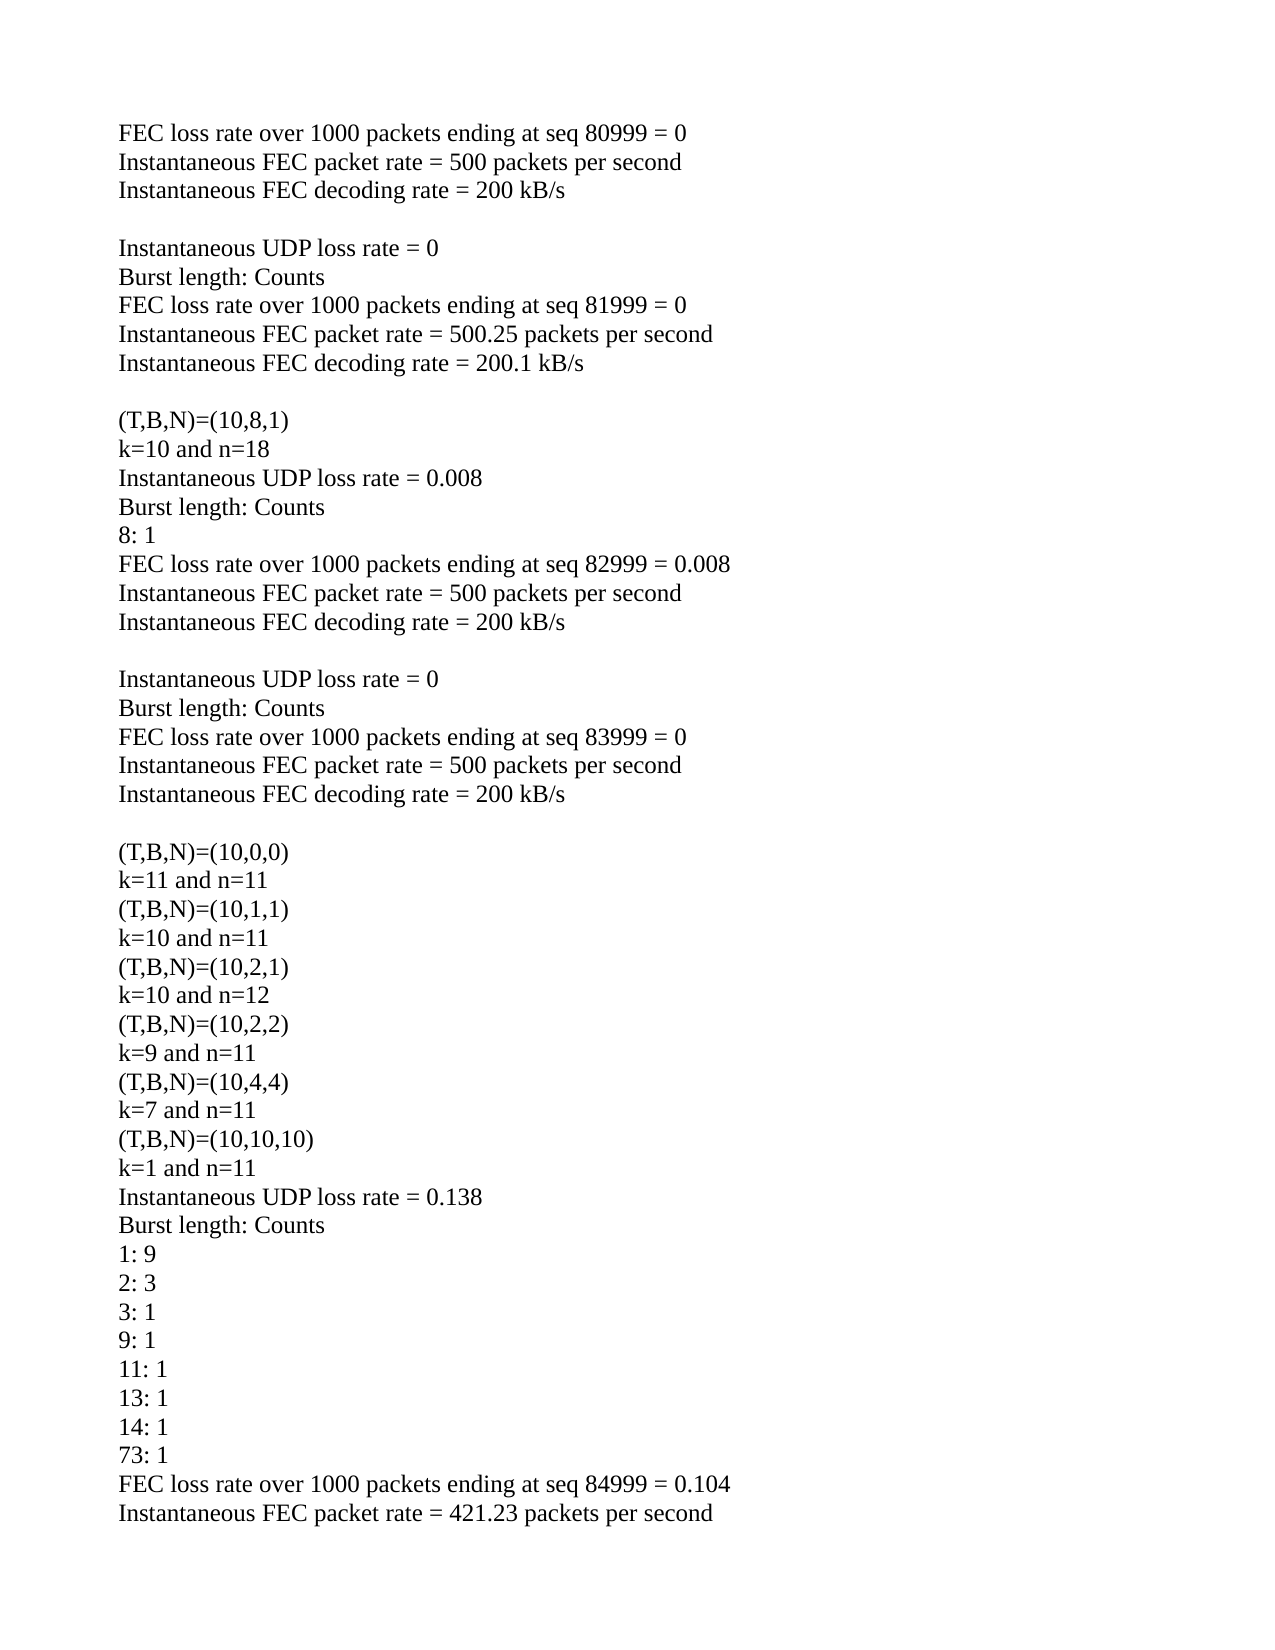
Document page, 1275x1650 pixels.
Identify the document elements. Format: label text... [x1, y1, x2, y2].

text FEC loss rate over 1000 packets ending at seq 83999 = 0 [118, 722, 1157, 751]
text (T,B,N)=(10,0,0) [118, 837, 1157, 866]
text Instantaneous UDP loss rate = 0 [118, 233, 1157, 262]
text FEC loss rate over 1000 packets ending at seq 81999 = 0 [118, 291, 1157, 319]
text Instantaneous FEC decoding rate = 200 kB/s [118, 176, 1157, 204]
text Instantaneous FEC packet rate = 500 packets per second [118, 578, 1157, 607]
text (T,B,N)=(10,2,1) [118, 952, 1157, 981]
text Instantaneous FEC decoding rate = 200 kB/s [118, 779, 1157, 808]
text 8: 1 [118, 521, 1157, 549]
text (T,B,N)=(10,1,1) [118, 894, 1157, 923]
text Instantaneous UDP loss rate = 0 [118, 664, 1157, 693]
text k=10 and n=11 [118, 923, 1157, 952]
text 9: 1 [118, 1326, 1157, 1354]
text (T,B,N)=(10,4,4) [118, 1067, 1157, 1096]
text 11: 1 [118, 1354, 1157, 1383]
text k=9 and n=11 [118, 1038, 1157, 1067]
text k=7 and n=11 [118, 1096, 1157, 1124]
text k=10 and n=18 [118, 434, 1157, 463]
text Instantaneous UDP loss rate = 0.008 [118, 463, 1157, 492]
text Burst length: Counts [118, 693, 1157, 722]
text 13: 1 [118, 1383, 1157, 1412]
text FEC loss rate over 1000 packets ending at seq 82999 = 0.008 [118, 549, 1157, 578]
text k=11 and n=11 [118, 866, 1157, 894]
text Burst length: Counts [118, 492, 1157, 521]
text 2: 3 [118, 1268, 1157, 1297]
text 3: 1 [118, 1297, 1157, 1326]
text Instantaneous FEC packet rate = 500 packets per second [118, 147, 1157, 176]
text 14: 1 [118, 1412, 1157, 1441]
text k=10 and n=12 [118, 981, 1157, 1009]
text Instantaneous FEC packet rate = 500 packets per second [118, 751, 1157, 779]
text FEC loss rate over 1000 packets ending at seq 84999 = 0.104 [118, 1469, 1157, 1498]
text Instantaneous FEC packet rate = 421.23 packets per second [118, 1498, 1157, 1527]
text Instantaneous UDP loss rate = 0.138 [118, 1182, 1157, 1211]
text Instantaneous FEC decoding rate = 200 kB/s [118, 607, 1157, 636]
text FEC loss rate over 1000 packets ending at seq 80999 = 0 [118, 118, 1157, 147]
text (T,B,N)=(10,8,1) [118, 406, 1157, 434]
text 1: 9 [118, 1239, 1157, 1268]
text (T,B,N)=(10,10,10) [118, 1124, 1157, 1153]
text Instantaneous FEC packet rate = 500.25 packets per second [118, 319, 1157, 348]
text Burst length: Counts [118, 1211, 1157, 1239]
text Instantaneous FEC decoding rate = 200.1 kB/s [118, 348, 1157, 377]
text Burst length: Counts [118, 262, 1157, 291]
text k=1 and n=11 [118, 1153, 1157, 1182]
text 73: 1 [118, 1441, 1157, 1469]
text (T,B,N)=(10,2,2) [118, 1009, 1157, 1038]
